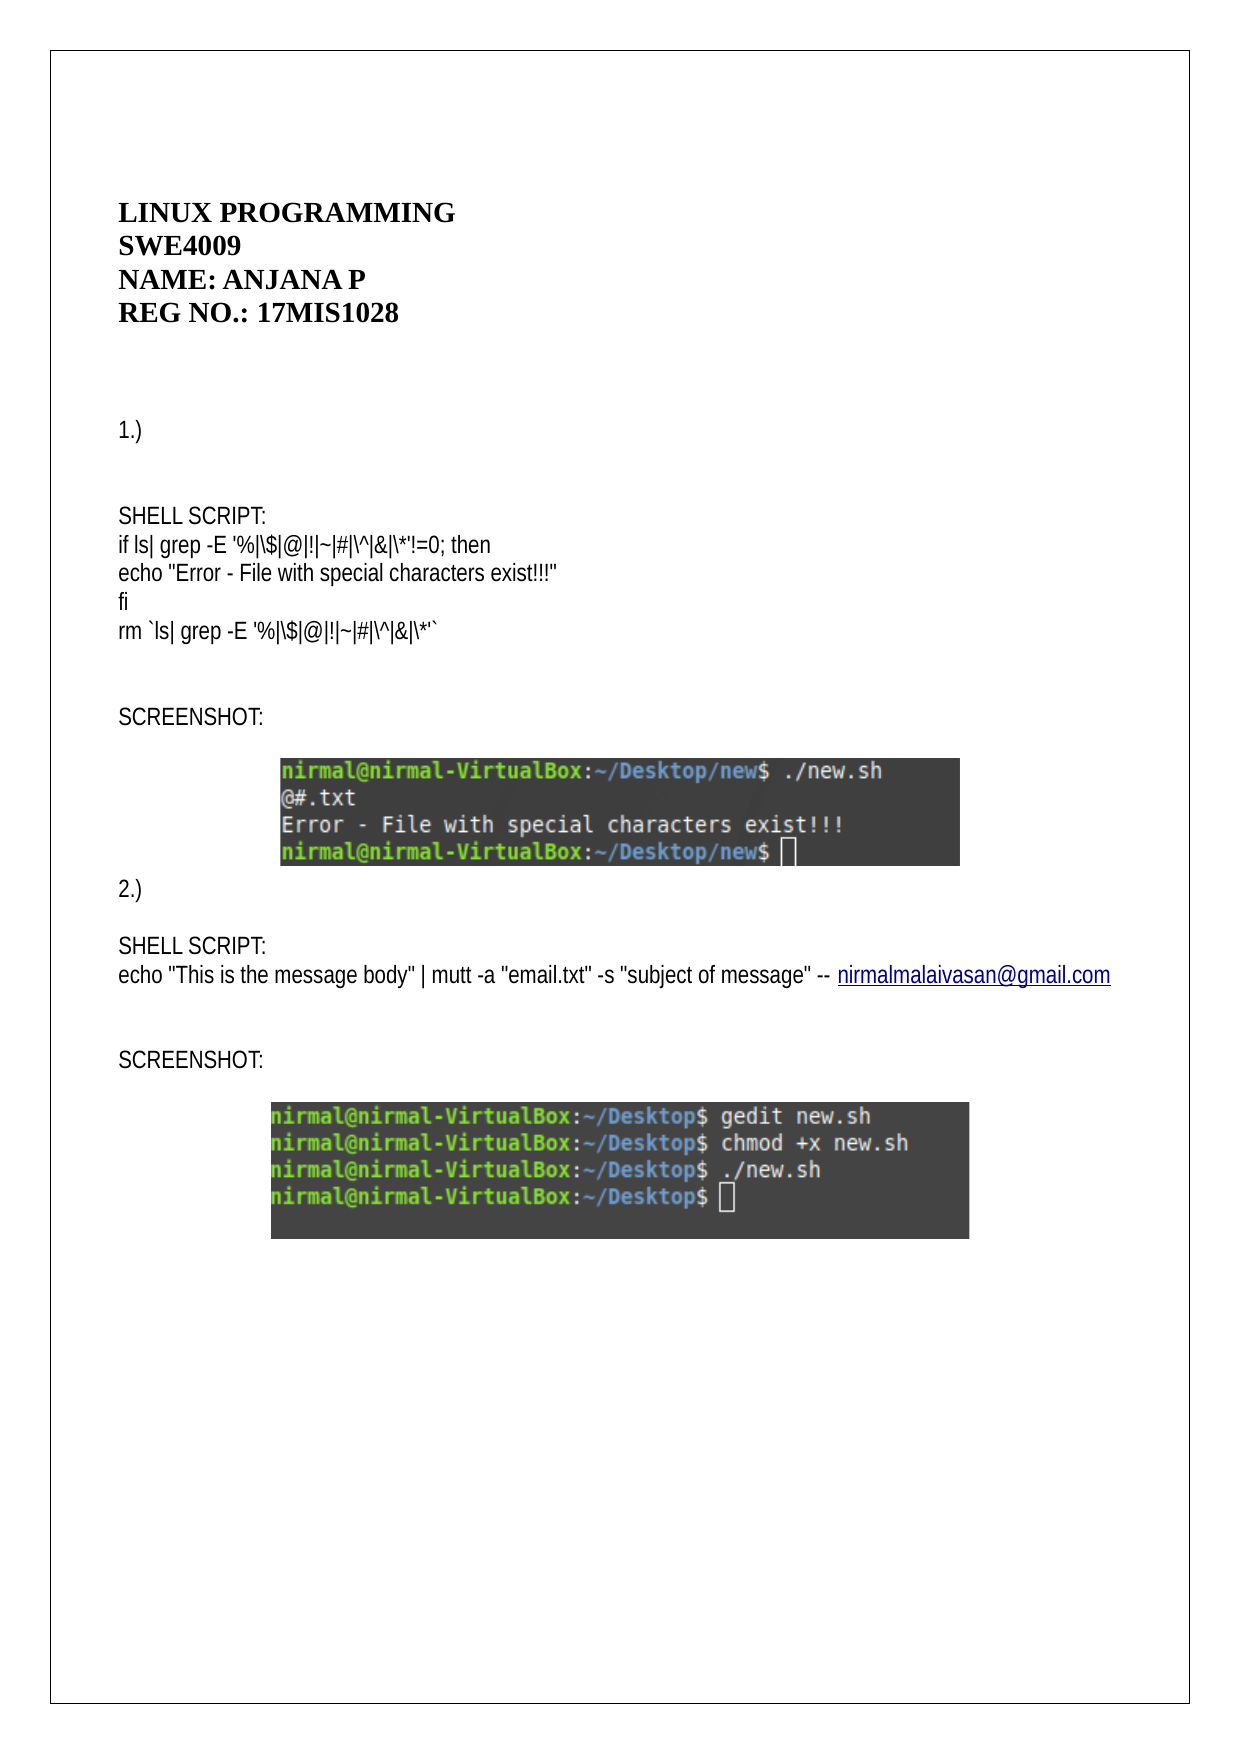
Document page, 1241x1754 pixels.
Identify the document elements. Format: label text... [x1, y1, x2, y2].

text SCREENSHOT: [118, 702, 1122, 730]
text fi [118, 587, 1122, 616]
text SWE4009 [118, 228, 1122, 262]
text REG NO.: 17MIS1028 [118, 295, 1122, 329]
text echo "Error - File with special characters exist!!!" [118, 558, 1122, 587]
text 1.) [118, 415, 1122, 444]
text NAME: ANJANA P [118, 262, 1122, 295]
text SCREENSHOT: [118, 1046, 1122, 1074]
text SHELL SCRIPT: [118, 931, 1122, 959]
text rm `ls| grep -E '%|\$|@|!|~|#|\^|&|\*'` [118, 616, 1122, 644]
text SHELL SCRIPT: [118, 501, 1122, 530]
text 2.) [118, 874, 1122, 902]
text if ls| grep -E '%|\$|@|!|~|#|\^|&|\*'!=0; then [118, 530, 1122, 558]
text LINUX PROGRAMMING [118, 195, 1122, 228]
text echo "This is the message body" | mutt -a "email.txt" -s "subject of message" -- nirmalmalaivasan@gmail.com [118, 959, 1122, 988]
